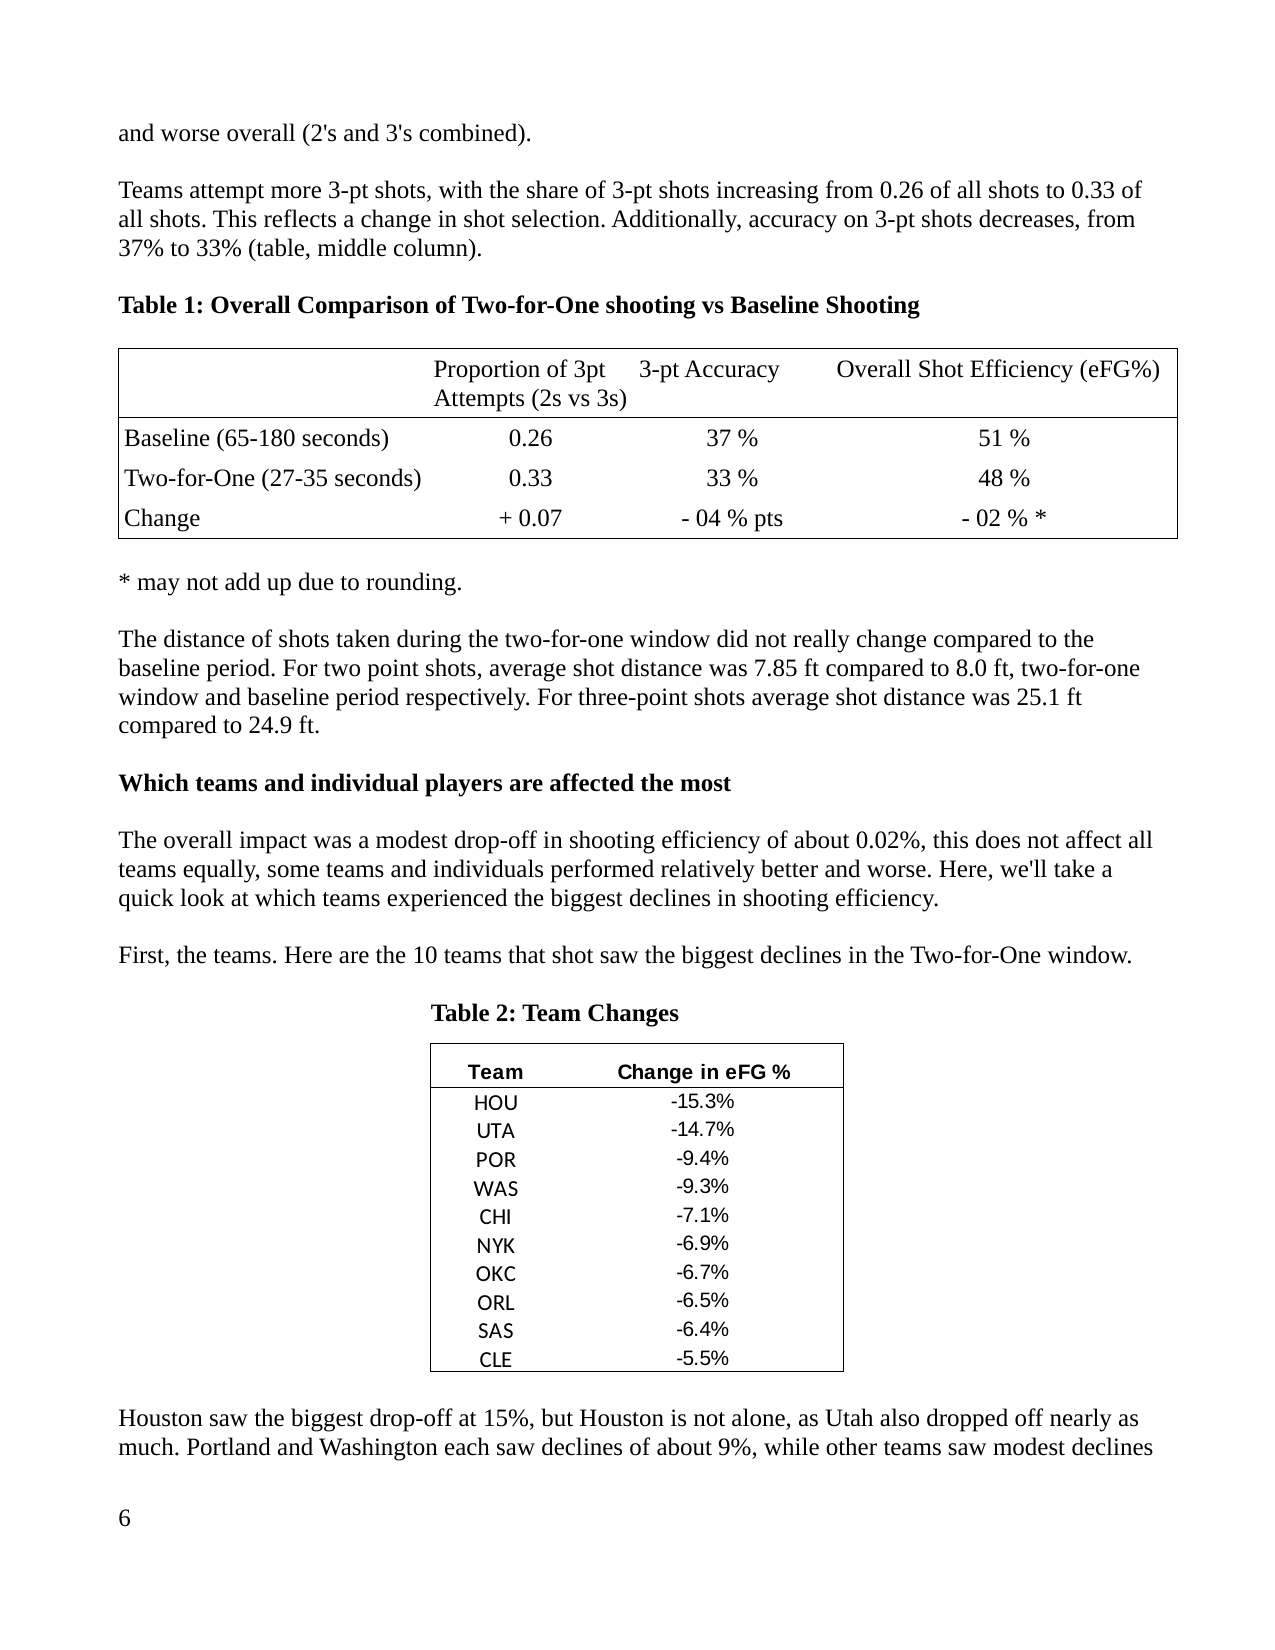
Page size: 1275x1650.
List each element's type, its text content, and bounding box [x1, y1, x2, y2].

table_cell Two-for-One (27-35 seconds) [119, 458, 427, 498]
text The distance of shots taken during the two-for-one window did not really change compared to the baseline period. For two point shots, average shot distance was 7.85 ft compared to 8.0 ft, two-for-one window and baseline period respectively. For three-point shots average shot distance was 25.1 ft compared to 24.9 ft. [118, 624, 1157, 739]
text The overall impact was a modest drop-off in shooting efficiency of about 0.02%, this does not affect all teams equally, some teams and individuals performed relatively better and worse. Here, we'll take a quick look at which teams experienced the biggest declines in shooting efficiency. [118, 826, 1157, 912]
text and worse overall (2's and 3's combined). [118, 118, 1157, 147]
table_cell 0.33 [428, 458, 633, 498]
text Table 2: Team Changes [118, 998, 1157, 1027]
text Teams attempt more 3-pt shots, with the share of 3-pt shots increasing from 0.26 of all shots to 0.33 of all shots. This reflects a change in shot selection. Additionally, accuracy on 3-pt shots decreases, from 37% to 33% (table, middle column). [118, 176, 1157, 262]
table_header Proportion of 3pt Attempts (2s vs 3s) [428, 349, 633, 417]
table_cell 0.26 [428, 418, 633, 457]
table_cell Baseline (65-180 seconds) [119, 418, 427, 457]
text Houston saw the biggest drop-off at 15%, but Houston is not alone, as Utah also dropped off nearly as much. Portland and Washington each saw declines of about 9%, while other teams saw modest declines [118, 1403, 1157, 1461]
text Which teams and individual players are affected the most [118, 768, 1157, 797]
text Table 1: Overall Comparison of Two-for-One shooting vs Baseline Shooting [118, 291, 1157, 319]
table_header Overall Shot Efficiency (eFG%) [831, 349, 1177, 417]
table_cell - 04 % pts [633, 498, 831, 538]
text First, the teams. Here are the 10 teams that shot saw the biggest declines in the Two-for-One window. [118, 941, 1157, 969]
table_cell 48 % [831, 458, 1177, 498]
table_header [119, 349, 427, 417]
table_cell 51 % [831, 418, 1177, 457]
table_cell 33 % [633, 458, 831, 498]
table_header 3-pt Accuracy [633, 349, 831, 417]
table_cell - 02 % * [831, 498, 1177, 538]
table_cell + 0.07 [428, 498, 633, 538]
table_cell 37 % [633, 418, 831, 457]
table_cell Change [119, 498, 427, 538]
text * may not add up due to rounding. [118, 567, 1157, 596]
